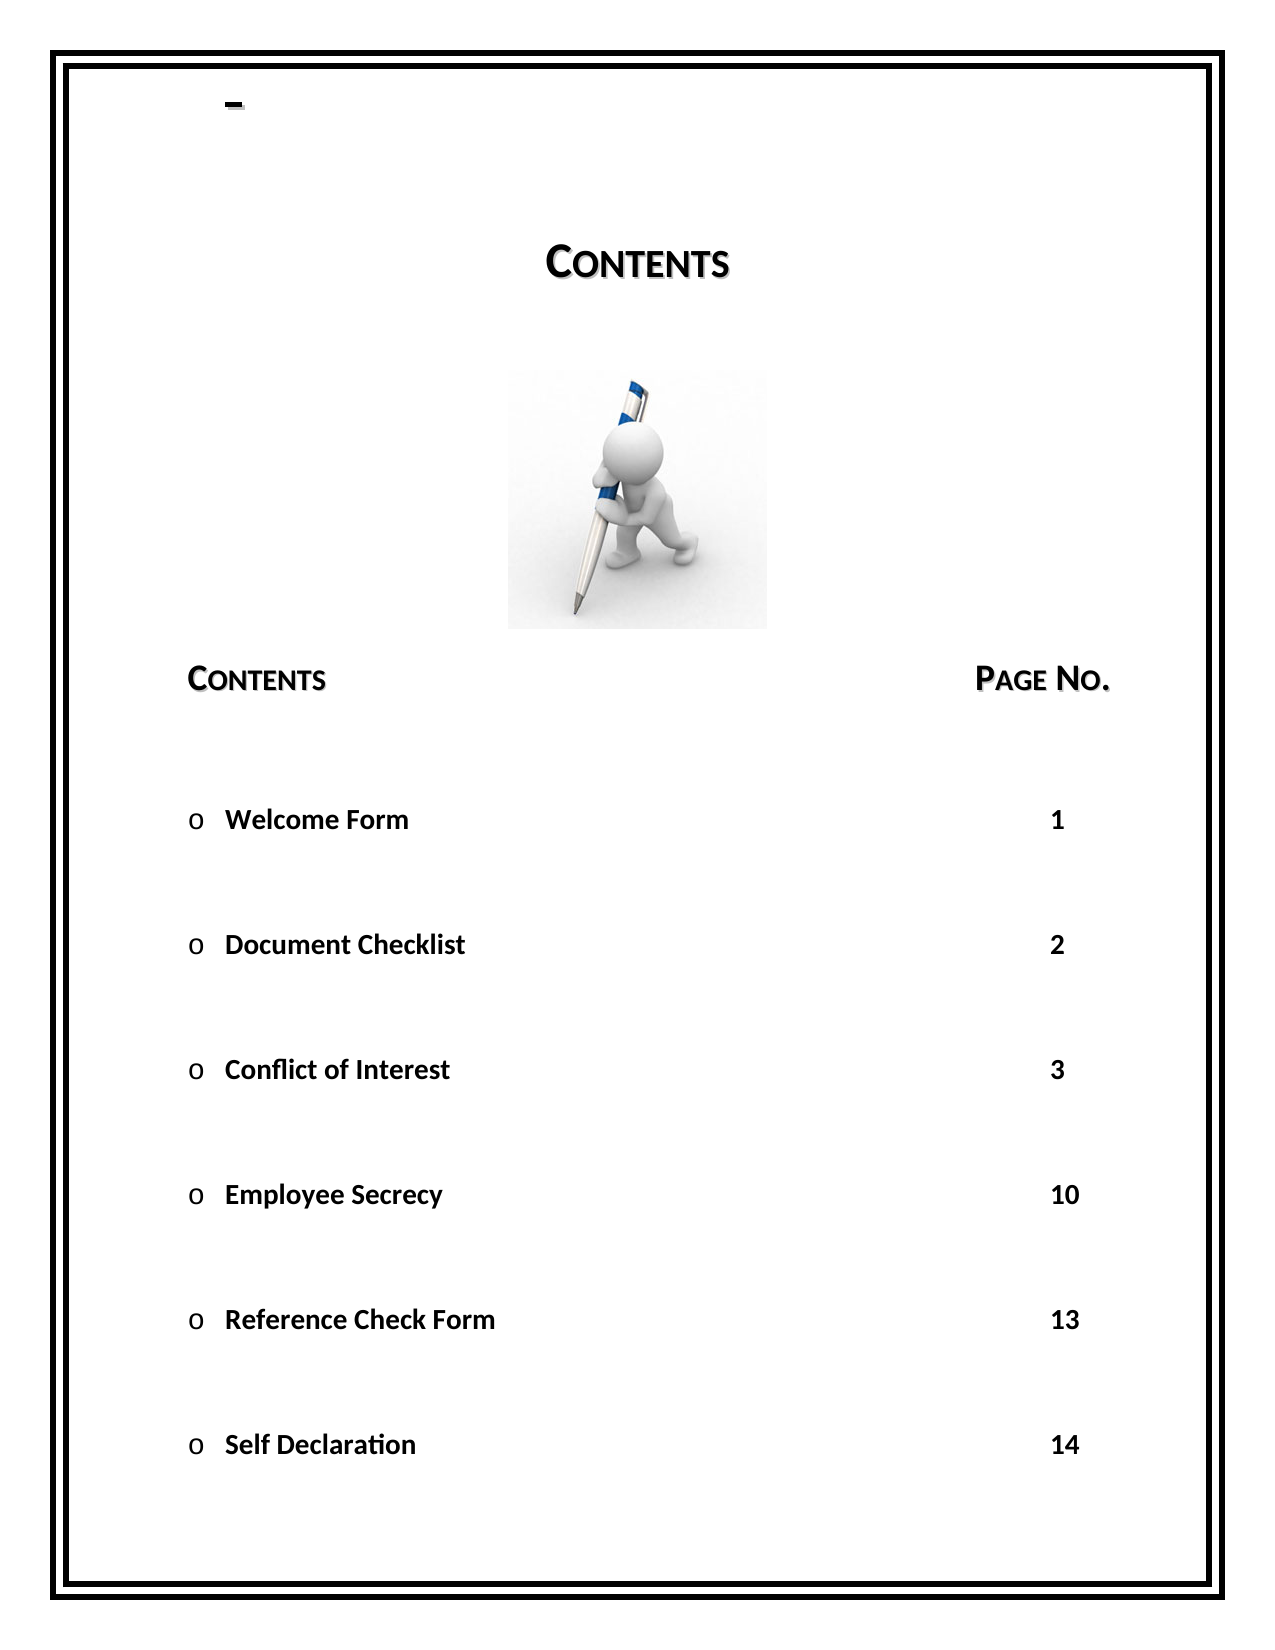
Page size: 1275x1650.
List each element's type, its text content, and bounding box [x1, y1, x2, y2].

list Self Declaration 14 [187, 1426, 1125, 1463]
list Welcome Form 1 [187, 801, 1125, 838]
list Conflict of Interest 3 [187, 1051, 1125, 1088]
list Document Checklist 2 [187, 926, 1125, 963]
text Contents Page No. [150, 654, 1125, 700]
picture [508, 370, 767, 629]
list Employee Secrecy 10 [187, 1176, 1125, 1213]
list Reference Check Form 13 [187, 1301, 1125, 1338]
text Contents [150, 229, 1125, 290]
